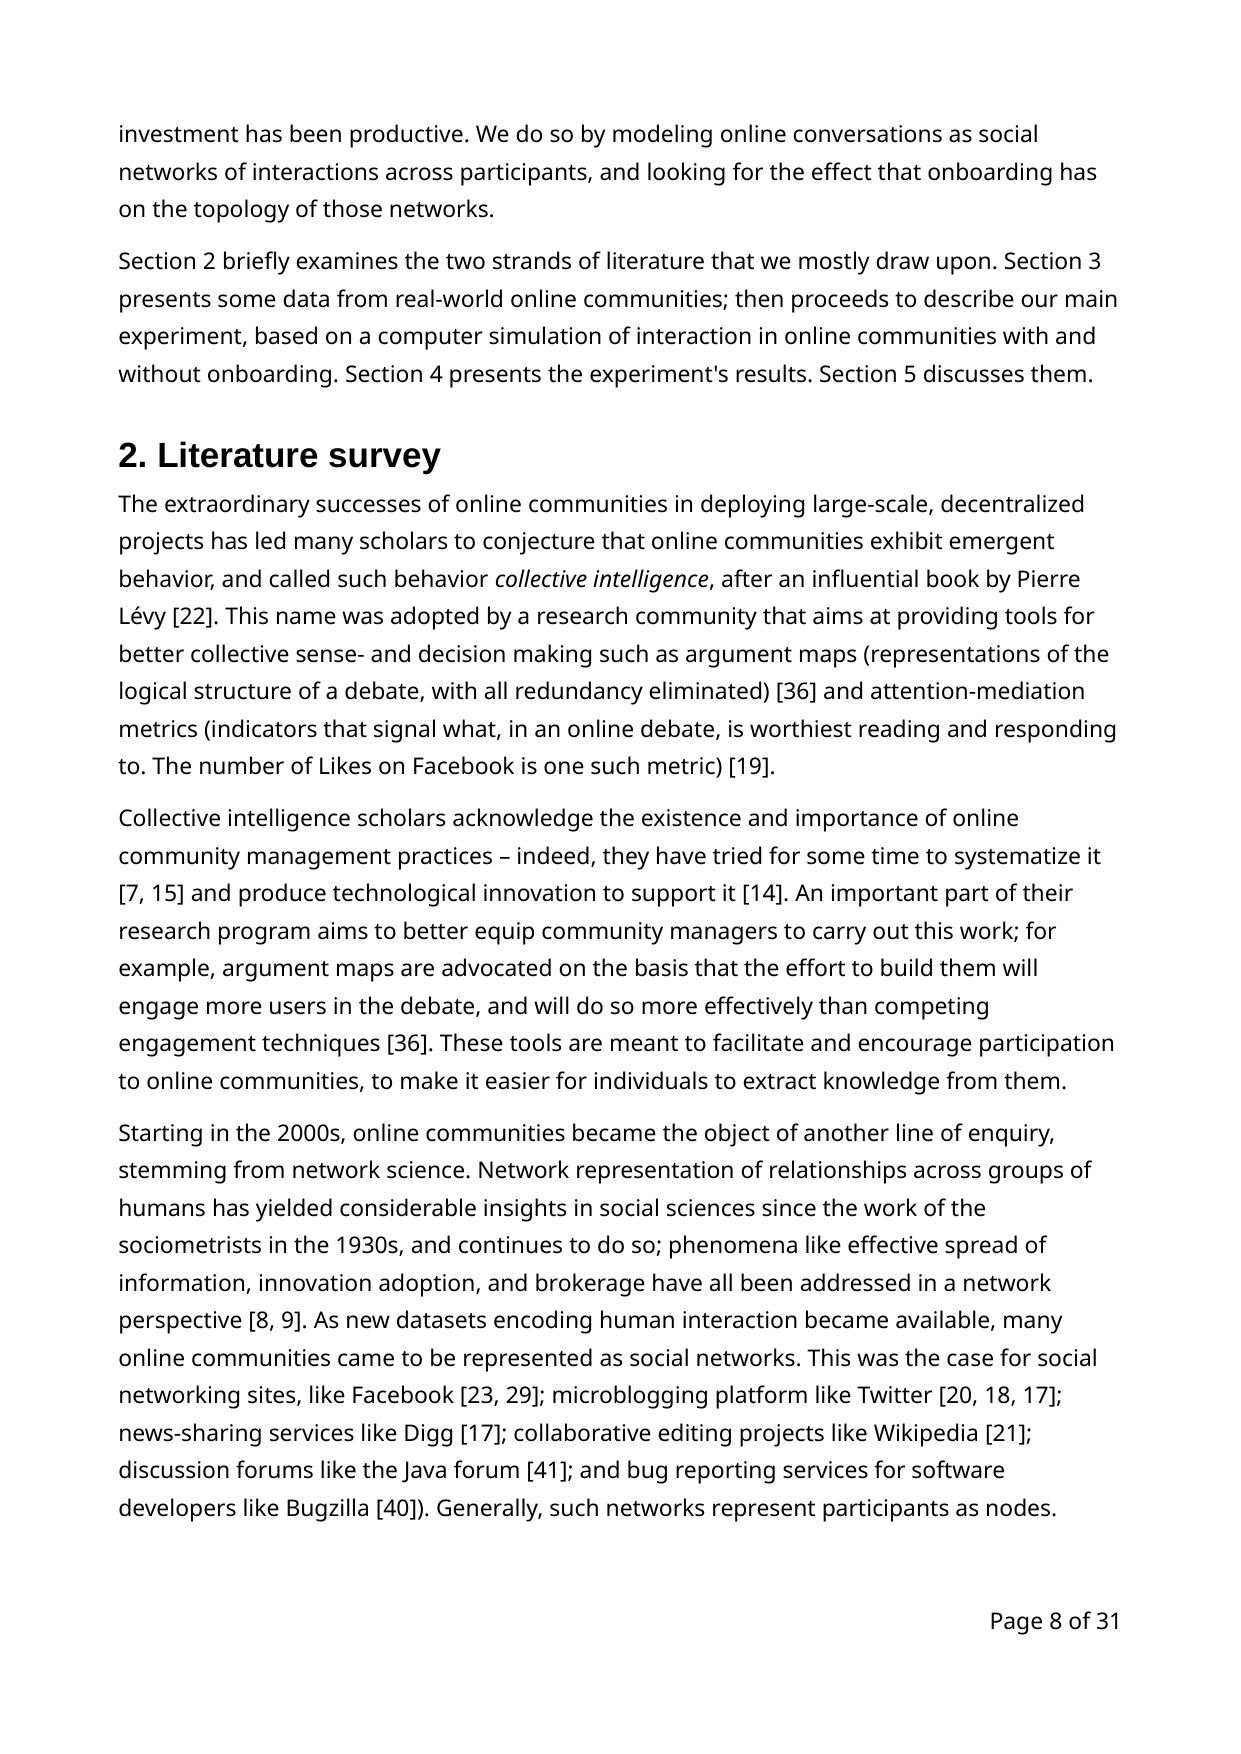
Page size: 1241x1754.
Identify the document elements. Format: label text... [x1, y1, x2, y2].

text investment has been productive. We do so by modeling online conversations as social networks of interactions across participants, and looking for the effect that onboarding has on the topology of those networks. [118, 118, 1122, 224]
text The extraordinary successes of online communities in deploying large-scale, decentralized projects has led many scholars to conjecture that online communities exhibit emergent behavior, and called such behavior collective intelligence, after an influential book by Pierre Lévy [22]. This name was adopted by a research community that aims at providing tools for better collective sense- and decision making such as argument maps (representations of the logical structure of a debate, with all redundancy eliminated) [36] and attention-mediation metrics (indicators that signal what, in an online debate, is worthiest reading and responding to. The number of Likes on Facebook is one such metric) [19]. [118, 487, 1122, 781]
text Collective intelligence scholars acknowledge the existence and importance of online community management practices – indeed, they have tried for some time to systematize it [7, 15] and produce technological innovation to support it [14]. An important part of their research program aims to better equip community managers to carry out this work; for example, argument maps are advocated on the basis that the effort to build them will engage more users in the debate, and will do so more effectively than competing engagement techniques [36]. These tools are meant to facilitate and encourage participation to online communities, to make it easier for individuals to extract knowledge from them. [118, 802, 1122, 1096]
text Section 2 briefly examines the two strands of literature that we mostly draw upon. Section 3 presents some data from real-world online communities; then proceeds to describe our main experiment, based on a computer simulation of interaction in online communities with and without onboarding. Section 4 presents the experiment's results. Section 5 discusses them. [118, 245, 1122, 389]
subtitle 2. Literature survey [118, 435, 1122, 475]
text Starting in the 2000s, online communities became the object of another line of enquiry, stemming from network science. Network representation of relationships across groups of humans has yielded considerable insights in social sciences since the work of the sociometrists in the 1930s, and continues to do so; phenomena like effective spread of information, innovation adoption, and brokerage have all been addressed in a network perspective [8, 9]. As new datasets encoding human interaction became available, many online communities came to be represented as social networks. This was the case for social networking sites, like Facebook [23, 29]; microblogging platform like Twitter [20, 18, 17]; news-sharing services like Digg [17]; collaborative editing projects like Wikipedia [21]; discussion forums like the Java forum [41]; and bug reporting services for software developers like Bugzilla [40]). Generally, such networks represent participants as nodes. [118, 1117, 1122, 1523]
